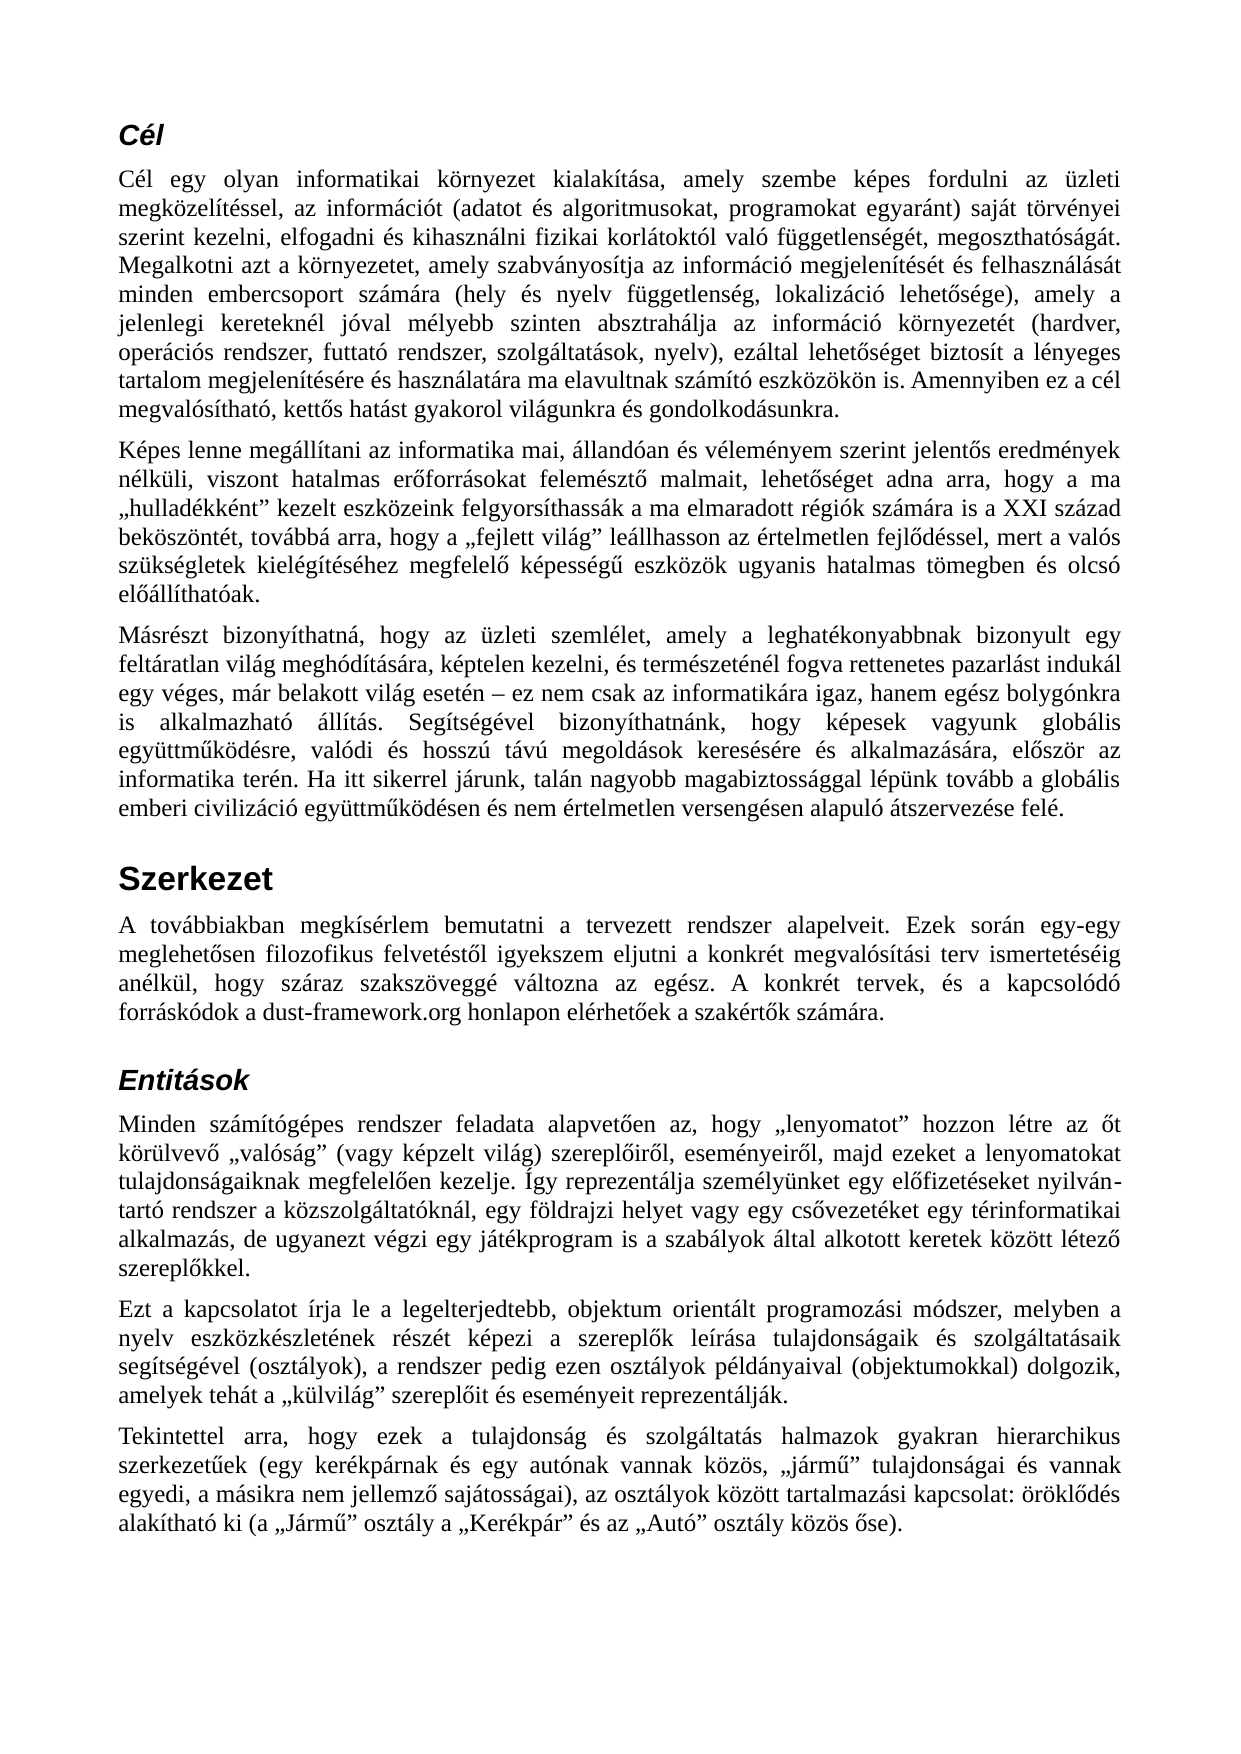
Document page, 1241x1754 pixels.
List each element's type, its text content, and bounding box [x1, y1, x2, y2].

subtitle Szerkezet [118, 859, 1122, 898]
text A továbbiakban megkísérlem bemutatni a tervezett rendszer alapelveit. Ezek során egy-egy meglehetősen filozofikus felvetéstől igyekszem eljutni a konkrét megvalósítási terv ismertetéséig anélkül, hogy száraz szakszöveggé változna az egész. A konkrét tervek, és a kapcsolódó forráskódok a dust-framework.org honlapon elérhetőek a szakértők számára. [118, 910, 1122, 1025]
subtitle Entitások [118, 1063, 1122, 1096]
text Másrészt bizonyíthatná, hogy az üzleti szemlélet, amely a leghatékonyabbnak bizonyult egy feltáratlan világ meghódítására, képtelen kezelni, és természeténél fogva rettenetes pazarlást indukál egy véges, már belakott világ esetén – ez nem csak az informatikára igaz, hanem egész bolygónkra is alkalmazható állítás. Segítségével bizonyíthatnánk, hogy képesek vagyunk globális együttműködésre, valódi és hosszú távú megoldások keresésére és alkalmazására, először az informatika terén. Ha itt sikerrel járunk, talán nagyobb magabiztossággal lépünk tovább a globális emberi civilizáció együttműködésen és nem értelmetlen versengésen alapuló átszervezése felé. [118, 620, 1122, 822]
text Tekintettel arra, hogy ezek a tulajdonság és szolgáltatás halmazok gyakran hierarchikus szerkezetűek (egy kerékpárnak és egy autónak vannak közös, „jármű” tulajdonságai és vannak egyedi, a másikra nem jellemző sajátosságai), az osztályok között tartalmazási kapcsolat: öröklődés alakítható ki (a „Jármű” osztály a „Kerékpár” és az „Autó” osztály közös őse). [118, 1421, 1122, 1536]
text Cél egy olyan informatikai környezet kialakítása, amely szembe képes fordulni az üzleti megközelítéssel, az információt (adatot és algoritmusokat, programokat egyaránt) saját törvényei szerint kezelni, elfogadni és kihasználni fizikai korlátoktól való függetlenségét, megoszthatóságát. Megalkotni azt a környezetet, amely szabványosítja az információ megjelenítését és felhasználását minden embercsoport számára (hely és nyelv függetlenség, lokalizáció lehetősége), amely a jelenlegi kereteknél jóval mélyebb szinten absztrahálja az információ környezetét (hardver, operációs rendszer, futtató rendszer, szolgáltatások, nyelv), ezáltal lehetőséget biztosít a lényeges tartalom megjelenítésére és használatára ma elavultnak számító eszközökön is. Amennyiben ez a cél megvalósítható, kettős hatást gyakorol világunkra és gondolkodásunkra. [118, 164, 1122, 423]
text Ezt a kapcsolatot írja le a legelterjedtebb, objektum orientált programozási módszer, melyben a nyelv eszközkészletének részét képezi a szereplők leírása tulajdonságaik és szolgáltatásaik segítségével (osztályok), a rendszer pedig ezen osztályok példányaival (objektumokkal) dolgozik, amelyek tehát a „külvilág” szereplőit és eseményeit reprezentálják. [118, 1294, 1122, 1409]
text Minden számítógépes rendszer feladata alapvetően az, hogy „lenyomatot” hozzon létre az őt körülvevő „valóság” (vagy képzelt világ) szereplőiről, eseményeiről, majd ezeket a lenyomatokat tulajdonságaiknak megfelelően kezelje. Így reprezentálja személyünket egy előfizetéseket nyilván­tartó rendszer a közszolgáltatóknál, egy földrajzi helyet vagy egy csővezetéket egy térinformatikai alkalmazás, de ugyanezt végzi egy játékprogram is a szabályok által alkotott keretek között létező szereplőkkel. [118, 1109, 1122, 1281]
text Képes lenne megállítani az informatika mai, állandóan és véleményem szerint jelentős eredmények nélküli, viszont hatalmas erőforrásokat felemésztő malmait, lehetőséget adna arra, hogy a ma „hulladékként” kezelt eszközeink felgyorsíthassák a ma elmaradott régiók számára is a XXI század beköszöntét, továbbá arra, hogy a „fejlett világ” leállhasson az értelmetlen fejlődéssel, mert a valós szükségletek kielégítéséhez megfelelő képességű eszközök ugyanis hatalmas tömegben és olcsó előállíthatóak. [118, 435, 1122, 608]
subtitle Cél [118, 118, 1122, 152]
